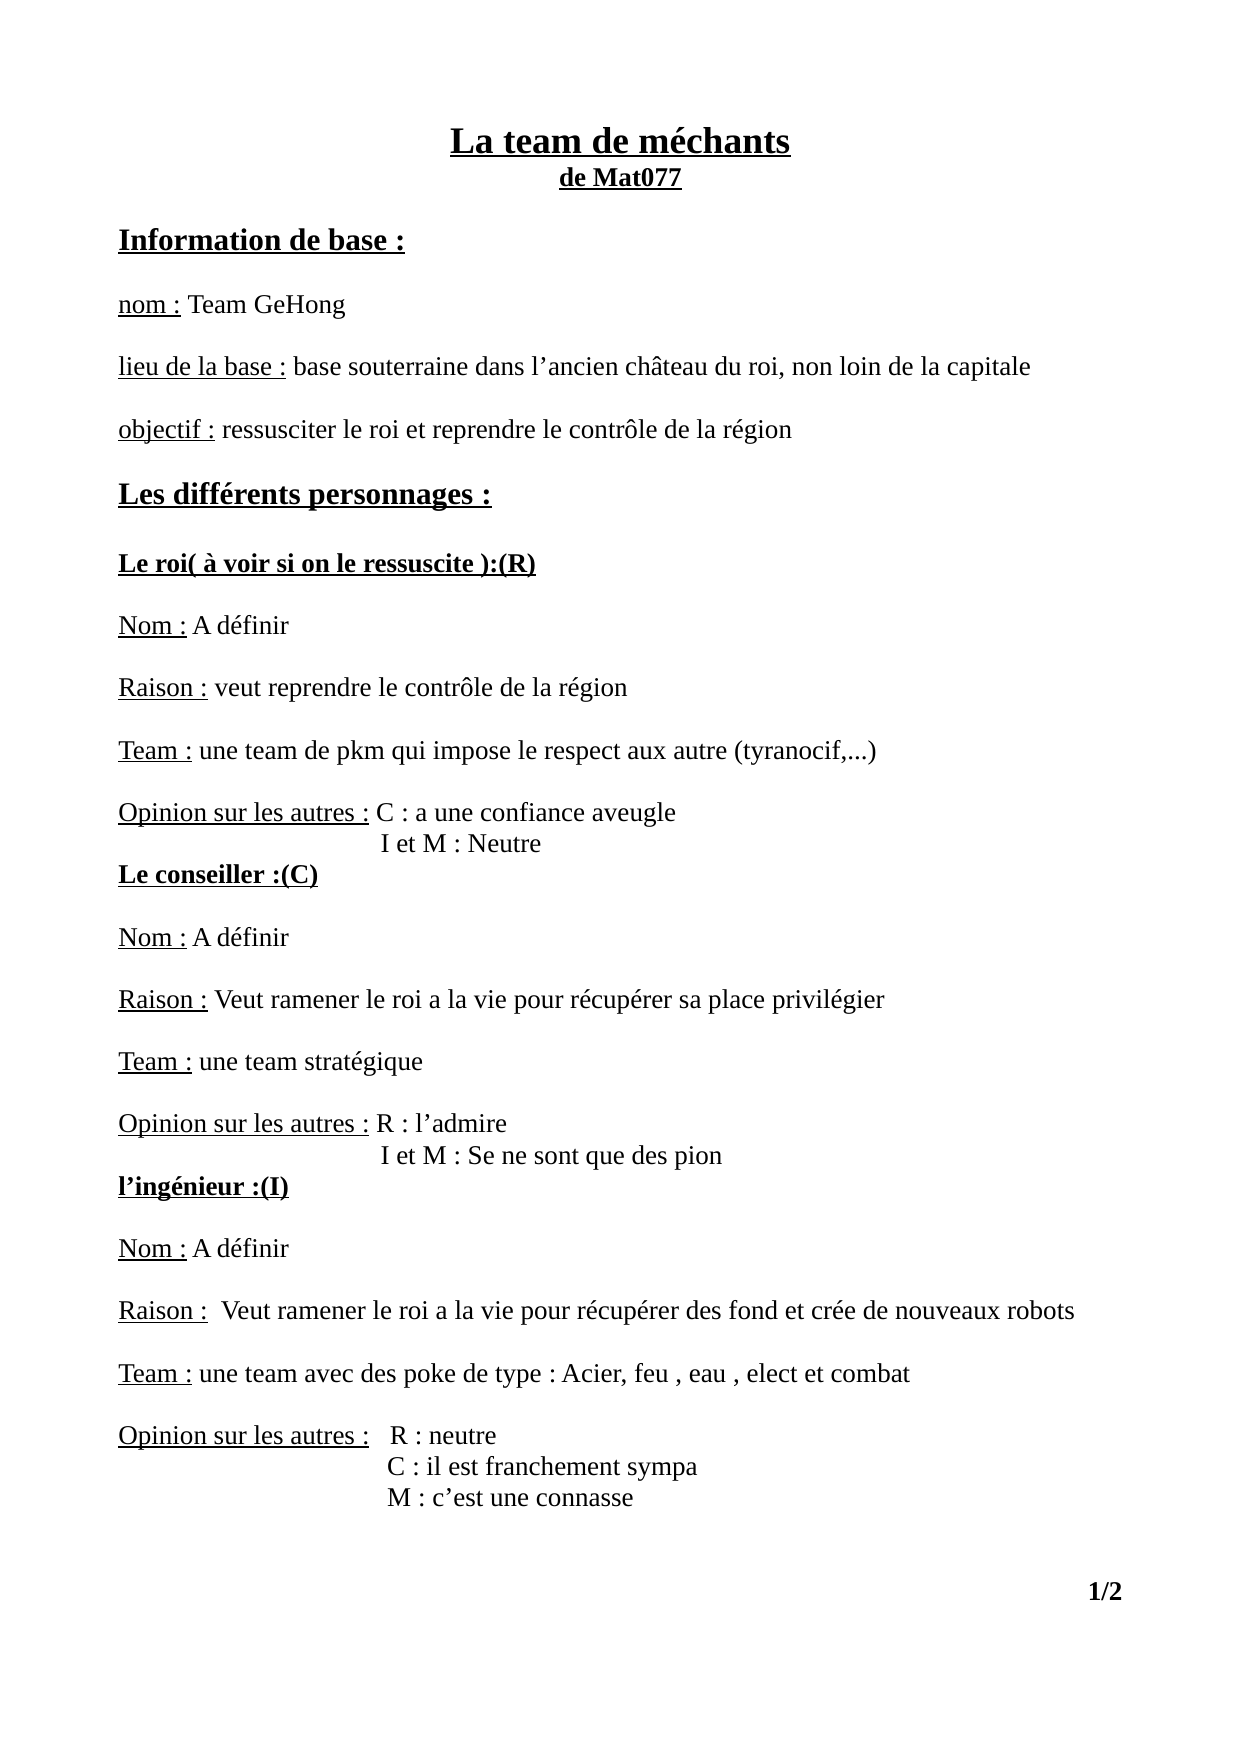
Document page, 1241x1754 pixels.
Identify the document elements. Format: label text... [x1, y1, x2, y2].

text Raison : Veut ramener le roi a la vie pour récupérer des fond et crée de nouveaux robots [118, 1294, 1122, 1326]
text La team de méchants [118, 118, 1122, 161]
text Opinion sur les autres : C : a une confiance aveugle [118, 796, 1122, 827]
text Information de base : [118, 221, 1122, 257]
text l’ingénieur :(I) [118, 1170, 1122, 1201]
text Le roi( à voir si on le ressuscite ):(R) [118, 547, 1122, 578]
text nom : Team GeHong [118, 288, 1122, 319]
text Le conseiller :(C) [118, 858, 1122, 889]
text Team : une team de pkm qui impose le respect aux autre (tyranocif,...) [118, 734, 1122, 765]
text Raison : Veut ramener le roi a la vie pour récupérer sa place privilégier [118, 983, 1122, 1014]
text Opinion sur les autres : R : neutre [118, 1419, 1122, 1450]
text M : c’est une connasse [118, 1481, 1122, 1512]
text C : il est franchement sympa [118, 1450, 1122, 1481]
text Nom : A définir [118, 921, 1122, 952]
text Team : une team avec des poke de type : Acier, feu , eau , elect et combat [118, 1357, 1122, 1388]
text Team : une team stratégique [118, 1045, 1122, 1076]
text Opinion sur les autres : R : l’admire [118, 1108, 1122, 1139]
text objectif : ressusciter le roi et reprendre le contrôle de la région [118, 413, 1122, 444]
text Nom : A définir [118, 609, 1122, 640]
text Raison : veut reprendre le contrôle de la région [118, 672, 1122, 703]
text de Mat077 [118, 161, 1122, 192]
text I et M : Se ne sont que des pion [118, 1139, 1122, 1170]
text 1/2 [118, 1575, 1122, 1606]
text Nom : A définir [118, 1232, 1122, 1263]
text lieu de la base : base souterraine dans l’ancien château du roi, non loin de la capitale [118, 351, 1122, 382]
text I et M : Neutre [118, 827, 1122, 858]
text Les différents personnages : [118, 475, 1122, 511]
